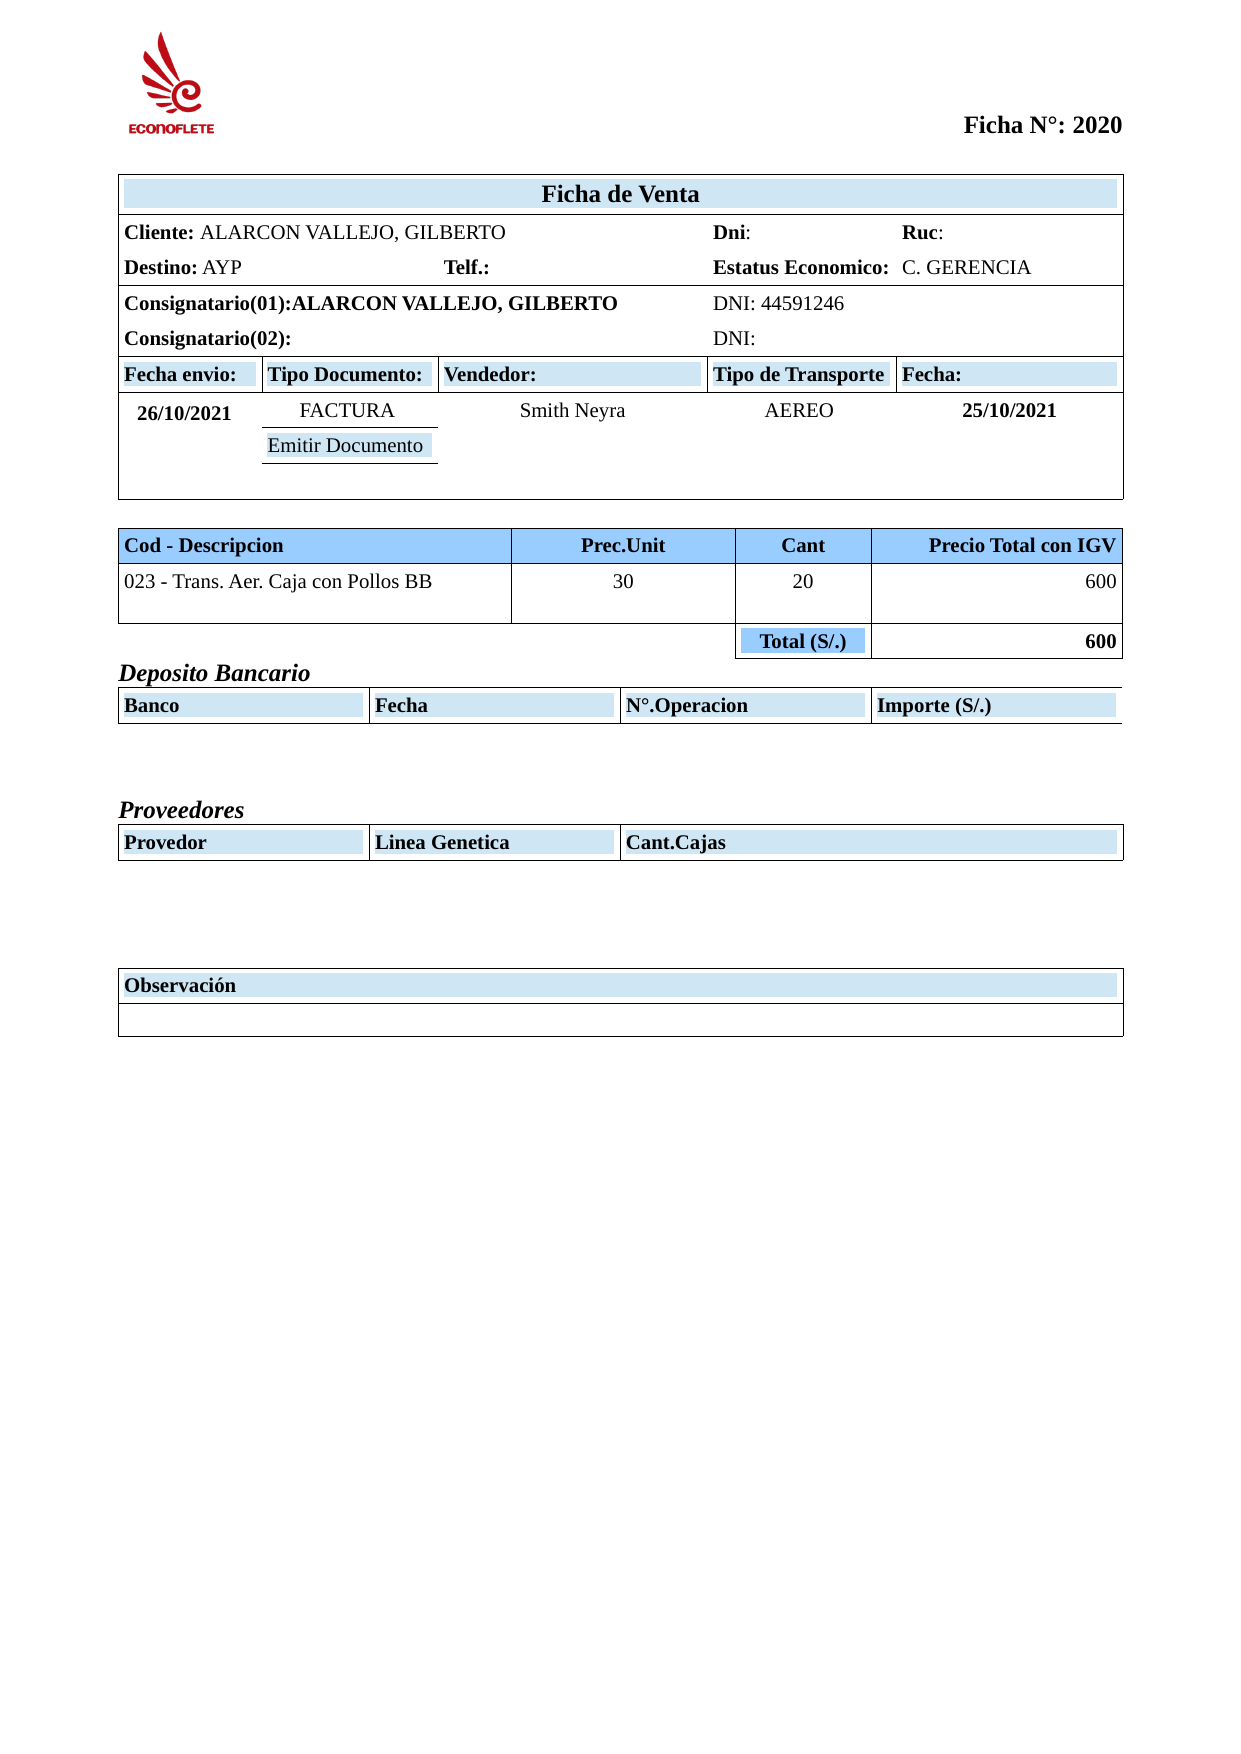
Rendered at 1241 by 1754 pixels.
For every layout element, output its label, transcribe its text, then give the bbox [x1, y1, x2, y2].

text Deposito Bancario [118, 658, 1122, 687]
table_cell Emitir Documento [262, 428, 438, 463]
table_cell [369, 903, 620, 924]
table_cell Ruc: [896, 215, 1123, 249]
table_cell [620, 946, 1123, 967]
table_cell Consignatario(02): [119, 321, 707, 356]
table_cell Tipo de Transporte [708, 357, 896, 392]
table_header Cod - Descripcion [119, 529, 511, 563]
table_cell FACTURA [262, 393, 438, 427]
table_header Fecha [370, 688, 620, 723]
table_cell Fecha: [897, 357, 1123, 392]
table_cell [119, 1004, 1123, 1036]
table_cell AEREO [707, 393, 896, 498]
table_cell [369, 747, 620, 771]
table_cell [118, 861, 369, 881]
table_cell Dni: [707, 215, 896, 249]
table_cell [262, 464, 438, 498]
table_cell Fecha envio: [119, 357, 262, 392]
table_cell Cliente: ALARCON VALLEJO, GILBERTO [119, 215, 707, 249]
table_cell C. GERENCIA [896, 249, 1123, 285]
table_cell [620, 861, 1123, 881]
table_cell [369, 771, 620, 795]
table_cell [118, 946, 369, 967]
table_cell [620, 771, 871, 795]
table_cell Destino: AYP [119, 249, 438, 285]
table_header Linea Genetica [370, 825, 620, 859]
table_cell 600 [872, 624, 1122, 658]
table_cell [118, 724, 369, 747]
table_cell [511, 624, 735, 658]
table_cell [620, 724, 871, 747]
table_cell [118, 903, 369, 924]
table_cell DNI: 44591246 [707, 286, 1123, 321]
table_cell 20 [736, 564, 871, 623]
table_cell [369, 881, 620, 903]
table_cell Vendedor: [439, 357, 707, 392]
table_cell [118, 747, 369, 771]
table_cell [620, 881, 1123, 903]
table_header Observación [119, 969, 1123, 1003]
table_header N°.Operacion [621, 688, 871, 723]
picture [118, 31, 225, 134]
table_cell [620, 747, 871, 771]
table_cell 023 - Trans. Aer. Caja con Pollos BB [119, 564, 511, 623]
table_cell [871, 771, 1122, 795]
table_cell 26/10/2021 [119, 393, 262, 498]
table_header Prec.Unit [512, 529, 735, 563]
table_cell [118, 624, 511, 658]
table_cell 600 [872, 564, 1122, 623]
table_cell [871, 747, 1122, 771]
table_cell [871, 724, 1122, 747]
table_cell [369, 924, 620, 946]
table_cell [118, 924, 369, 946]
table_cell [620, 924, 1123, 946]
table_cell Telf.: [438, 249, 707, 285]
table_cell [369, 946, 620, 967]
table_cell [118, 881, 369, 903]
table_header Importe (S/.) [872, 688, 1122, 723]
table_cell [620, 903, 1123, 924]
table_cell Tipo Documento: [263, 357, 438, 392]
table_header Ficha de Venta [119, 175, 1123, 214]
table_header Cant [736, 529, 871, 563]
table_header Cant.Cajas [621, 825, 1123, 859]
table_cell Total (S/.) [736, 624, 871, 658]
table_cell 30 [512, 564, 735, 623]
table_cell [369, 724, 620, 747]
table_header Provedor [119, 825, 369, 859]
table_cell DNI: [707, 321, 1123, 356]
table_cell 25/10/2021 [896, 393, 1123, 498]
table_cell Consignatario(01):ALARCON VALLEJO, GILBERTO [119, 286, 707, 321]
table_cell [118, 771, 369, 795]
table_cell Smith Neyra [438, 393, 707, 498]
table_cell [369, 861, 620, 881]
table_cell Estatus Economico: [707, 249, 896, 285]
table_header Precio Total con IGV [872, 529, 1122, 563]
text Proveedores [118, 795, 1122, 824]
table_header Banco [119, 688, 369, 723]
